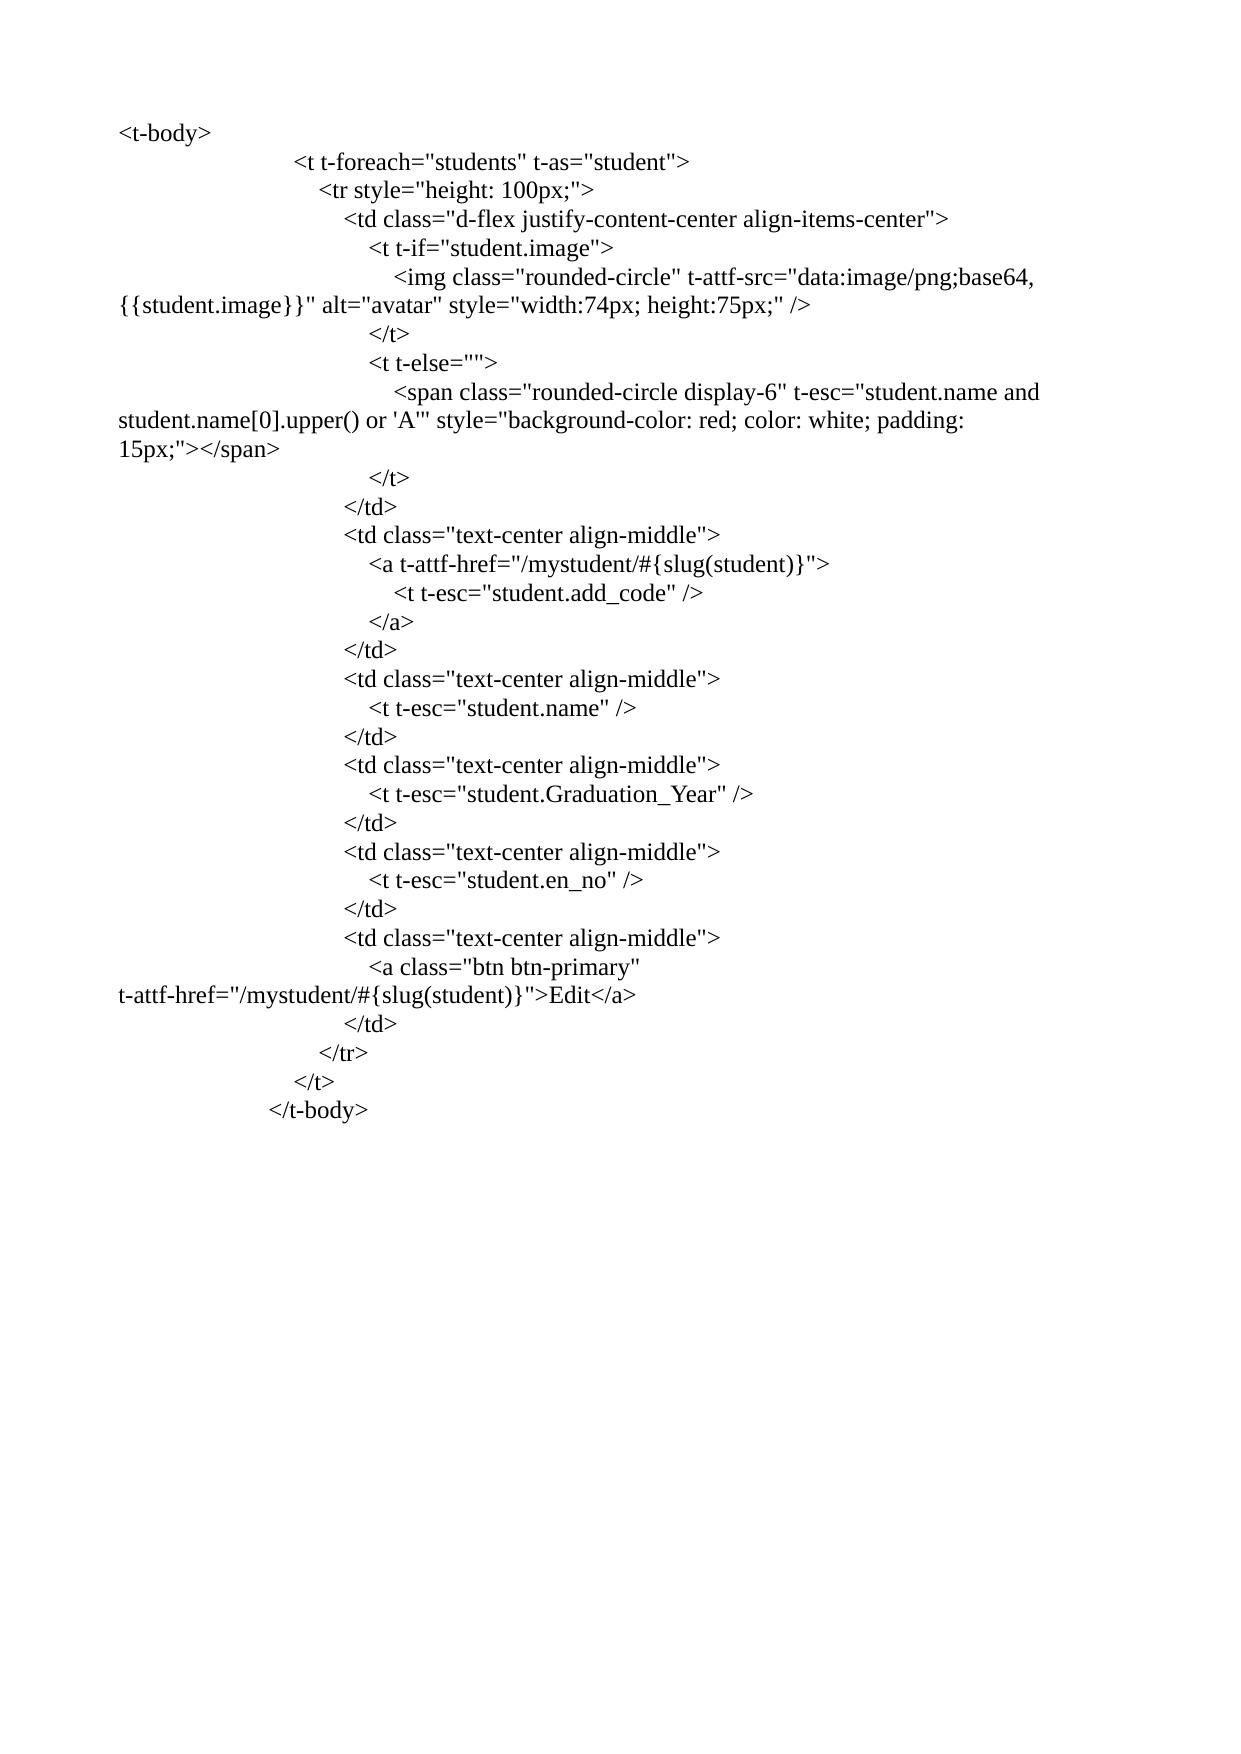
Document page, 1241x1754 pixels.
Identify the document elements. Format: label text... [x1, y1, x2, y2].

text <t t-if="student.image"> [118, 233, 1122, 262]
text </t-body> [118, 1096, 1122, 1124]
text </t> [118, 463, 1122, 492]
text </td> [118, 894, 1122, 923]
text </t> [118, 1067, 1122, 1096]
text </td> [118, 722, 1122, 751]
text <t t-esc="student.Graduation_Year" /> [118, 779, 1122, 808]
text <t t-esc="student.en_no" /> [118, 866, 1122, 894]
text <td class="text-center align-middle"> [118, 751, 1122, 779]
text <td class="text-center align-middle"> [118, 521, 1122, 549]
text </td> [118, 808, 1122, 837]
text <img class="rounded-circle" t-attf-src="data:image/png;base64,{{student.image}}" alt="avatar" style="width:74px; height:75px;" /> [118, 262, 1122, 319]
text <t t-foreach="students" t-as="student"> [118, 147, 1122, 176]
text </td> [118, 492, 1122, 521]
text <td class="text-center align-middle"> [118, 923, 1122, 952]
text <t t-else=""> [118, 348, 1122, 377]
text </td> [118, 636, 1122, 664]
text </t> [118, 319, 1122, 348]
text <a t-attf-href="/mystudent/#{slug(student)}"> [118, 549, 1122, 578]
text <span class="rounded-circle display-6" t-esc="student.name and student.name[0].upper() or 'A'" style="background-color: red; color: white; padding: 15px;"></span> [118, 377, 1122, 463]
text <td class="d-flex justify-content-center align-items-center"> [118, 204, 1122, 233]
text <a class="btn btn-primary" t-attf-href="/mystudent/#{slug(student)}">Edit</a> [118, 952, 1122, 1009]
text <tr style="height: 100px;"> [118, 176, 1122, 204]
text <t t-esc="student.add_code" /> [118, 578, 1122, 607]
text </a> [118, 607, 1122, 636]
text <td class="text-center align-middle"> [118, 837, 1122, 866]
text <td class="text-center align-middle"> [118, 664, 1122, 693]
text </tr> [118, 1038, 1122, 1067]
text <t t-esc="student.name" /> [118, 693, 1122, 722]
text </td> [118, 1009, 1122, 1038]
text <t-body> [118, 118, 1122, 147]
